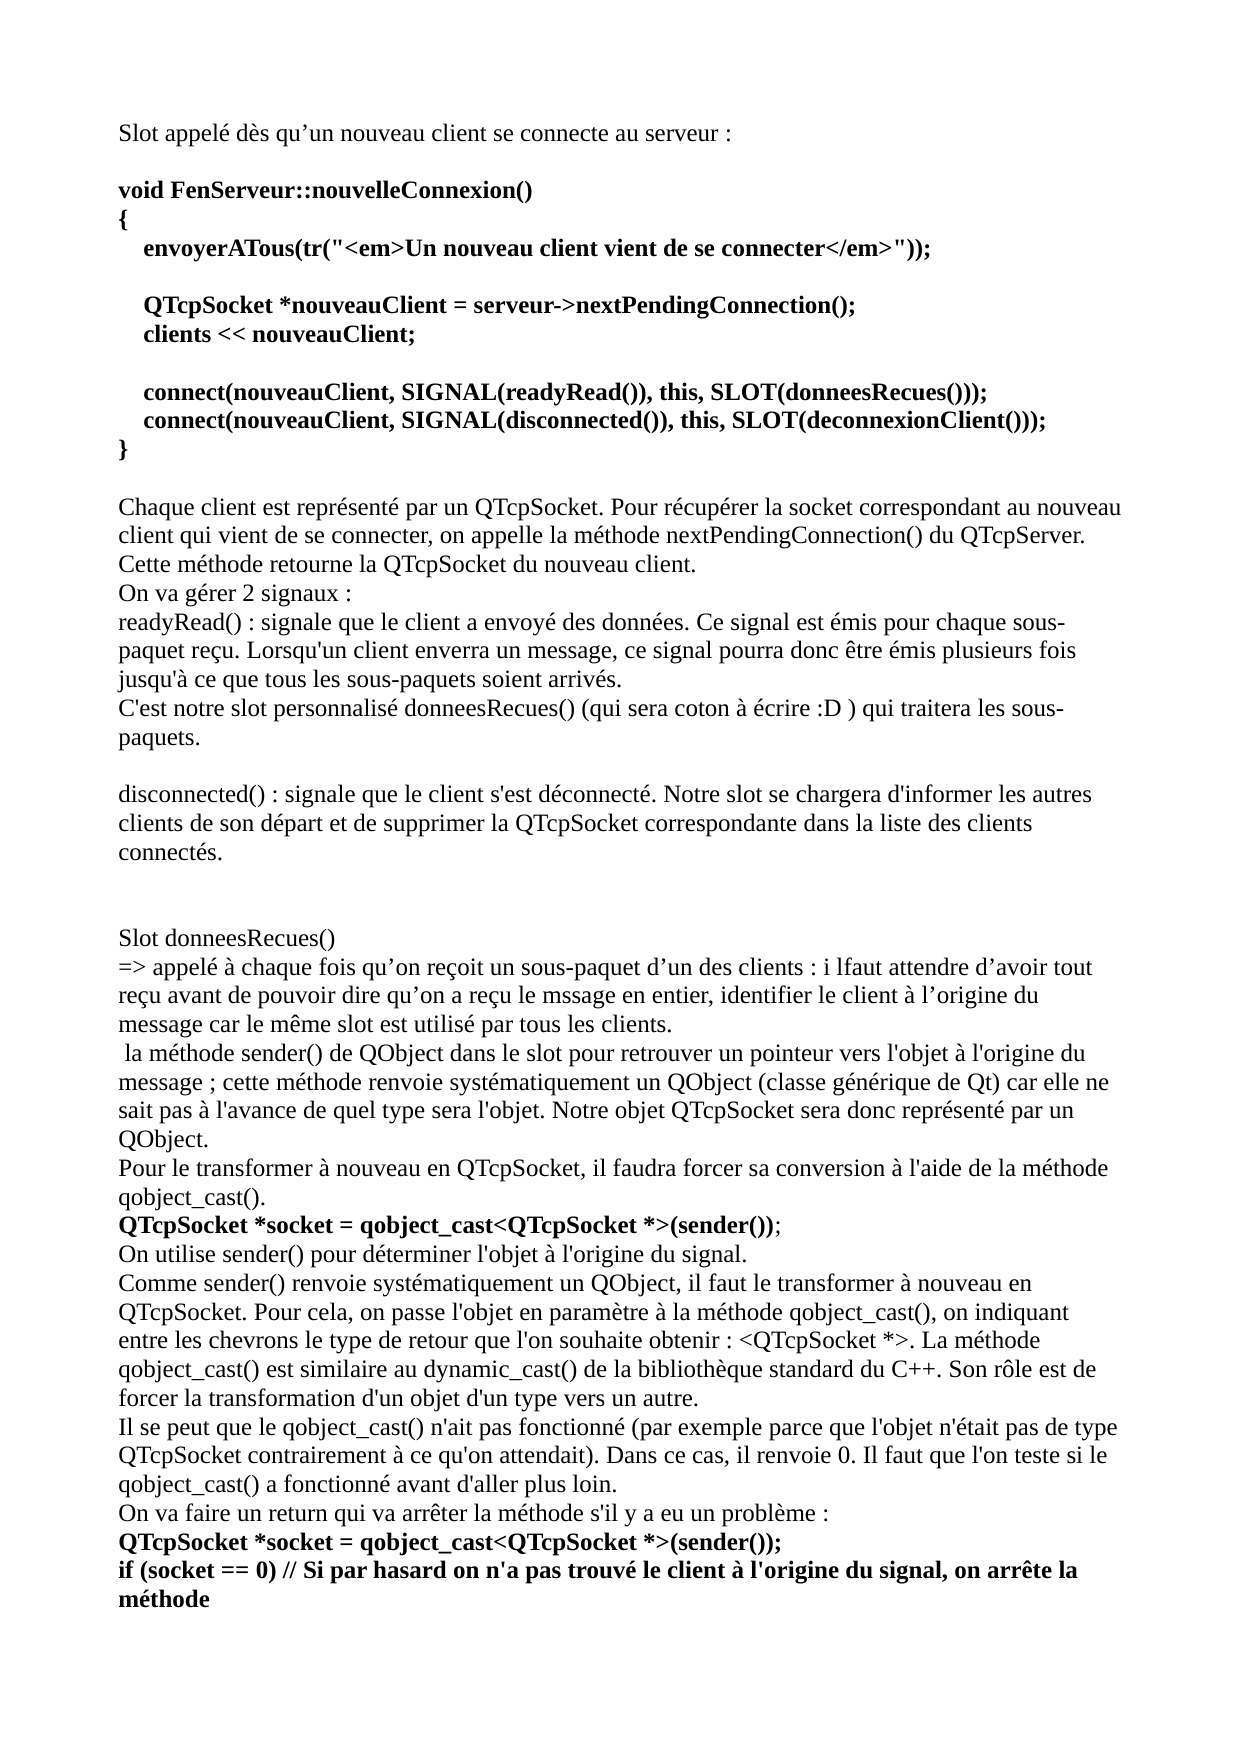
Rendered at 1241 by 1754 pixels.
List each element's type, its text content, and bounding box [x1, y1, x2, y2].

text } [118, 434, 1122, 463]
text => appelé à chaque fois qu’on reçoit un sous-paquet d’un des clients : i lfaut attendre d’avoir tout reçu avant de pouvoir dire qu’on a reçu le mssage en entier, identifier le client à l’origine du message car le même slot est utilisé par tous les clients. [118, 952, 1122, 1038]
text Comme sender() renvoie systématiquement un QObject, il faut le transformer à nouveau en QTcpSocket. Pour cela, on passe l'objet en paramètre à la méthode qobject_cast(), on indiquant entre les chevrons le type de retour que l'on souhaite obtenir : <QTcpSocket *>. La méthode qobject_cast() est similaire au dynamic_cast() de la bibliothèque standard du C++. Son rôle est de forcer la transformation d'un objet d'un type vers un autre. [118, 1268, 1122, 1412]
text QTcpSocket *socket = qobject_cast<QTcpSocket *>(sender()); [118, 1211, 1122, 1239]
text QTcpSocket *socket = qobject_cast<QTcpSocket *>(sender()); [118, 1527, 1122, 1556]
text clients << nouveauClient; [118, 319, 1122, 348]
text void FenServeur::nouvelleConnexion() [118, 176, 1122, 204]
text connect(nouveauClient, SIGNAL(disconnected()), this, SLOT(deconnexionClient())); [118, 406, 1122, 434]
text disconnected() : signale que le client s'est déconnecté. Notre slot se chargera d'informer les autres clients de son départ et de supprimer la QTcpSocket correspondante dans la liste des clients connectés. [118, 779, 1122, 866]
text readyRead() : signale que le client a envoyé des données. Ce signal est émis pour chaque sous-paquet reçu. Lorsqu'un client enverra un message, ce signal pourra donc être émis plusieurs fois jusqu'à ce que tous les sous-paquets soient arrivés. [118, 607, 1122, 693]
text On utilise sender() pour déterminer l'objet à l'origine du signal. [118, 1239, 1122, 1268]
text la méthode sender() de QObject dans le slot pour retrouver un pointeur vers l'objet à l'origine du message ; cette méthode renvoie systématiquement un QObject (classe générique de Qt) car elle ne sait pas à l'avance de quel type sera l'objet. Notre objet QTcpSocket sera donc représenté par un QObject. [118, 1038, 1122, 1153]
text C'est notre slot personnalisé donneesRecues() (qui sera coton à écrire :D ) qui traitera les sous-paquets. [118, 693, 1122, 751]
text connect(nouveauClient, SIGNAL(readyRead()), this, SLOT(donneesRecues())); [118, 377, 1122, 406]
text { [118, 204, 1122, 233]
text Slot donneesRecues() [118, 923, 1122, 952]
text On va gérer 2 signaux : [118, 578, 1122, 607]
text if (socket == 0) // Si par hasard on n'a pas trouvé le client à l'origine du signal, on arrête la méthode [118, 1556, 1122, 1613]
text On va faire un return qui va arrêter la méthode s'il y a eu un problème : [118, 1498, 1122, 1527]
text envoyerATous(tr("<em>Un nouveau client vient de se connecter</em>")); [118, 233, 1122, 262]
text Il se peut que le qobject_cast() n'ait pas fonctionné (par exemple parce que l'objet n'était pas de type QTcpSocket contrairement à ce qu'on attendait). Dans ce cas, il renvoie 0. Il faut que l'on teste si le qobject_cast() a fonctionné avant d'aller plus loin. [118, 1412, 1122, 1498]
text Slot appelé dès qu’un nouveau client se connecte au serveur : [118, 118, 1122, 147]
text Chaque client est représenté par un QTcpSocket. Pour récupérer la socket correspondant au nouveau client qui vient de se connecter, on appelle la méthode nextPendingConnection() du QTcpServer. Cette méthode retourne la QTcpSocket du nouveau client. [118, 492, 1122, 578]
text Pour le transformer à nouveau en QTcpSocket, il faudra forcer sa conversion à l'aide de la méthode qobject_cast(). [118, 1153, 1122, 1211]
text QTcpSocket *nouveauClient = serveur->nextPendingConnection(); [118, 291, 1122, 319]
